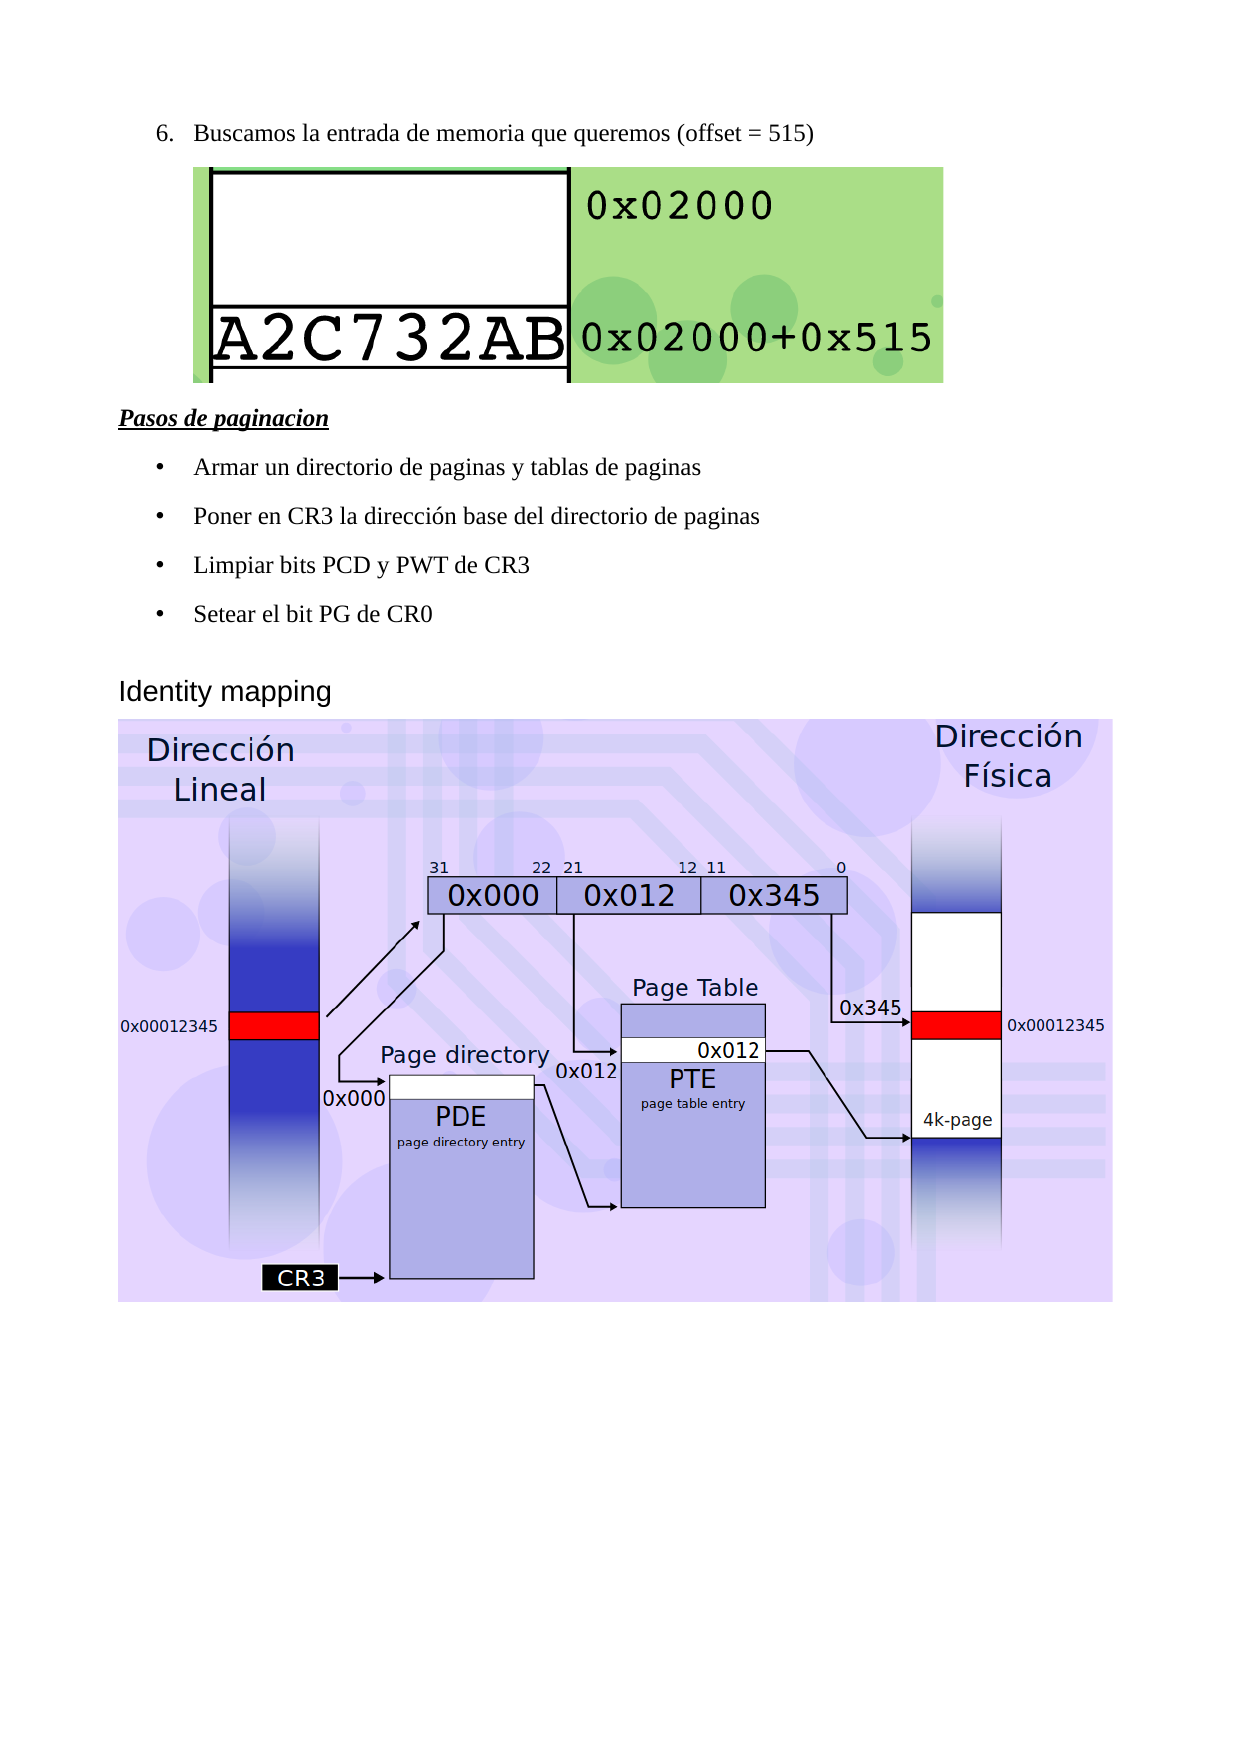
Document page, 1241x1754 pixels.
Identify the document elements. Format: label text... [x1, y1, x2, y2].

text Pasos de paginacion [118, 403, 1122, 432]
picture [118, 719, 1113, 1302]
picture [193, 167, 944, 383]
list Buscamos la entrada de memoria que queremos (offset = 515) [156, 118, 1122, 147]
subtitle Identity mapping [118, 673, 1122, 707]
list Setear el bit PG de CR0 [156, 599, 1122, 628]
list Limpiar bits PCD y PWT de CR3 [156, 550, 1122, 579]
list Poner en CR3 la dirección base del directorio de paginas [156, 501, 1122, 530]
list Armar un directorio de paginas y tablas de paginas [156, 452, 1122, 481]
